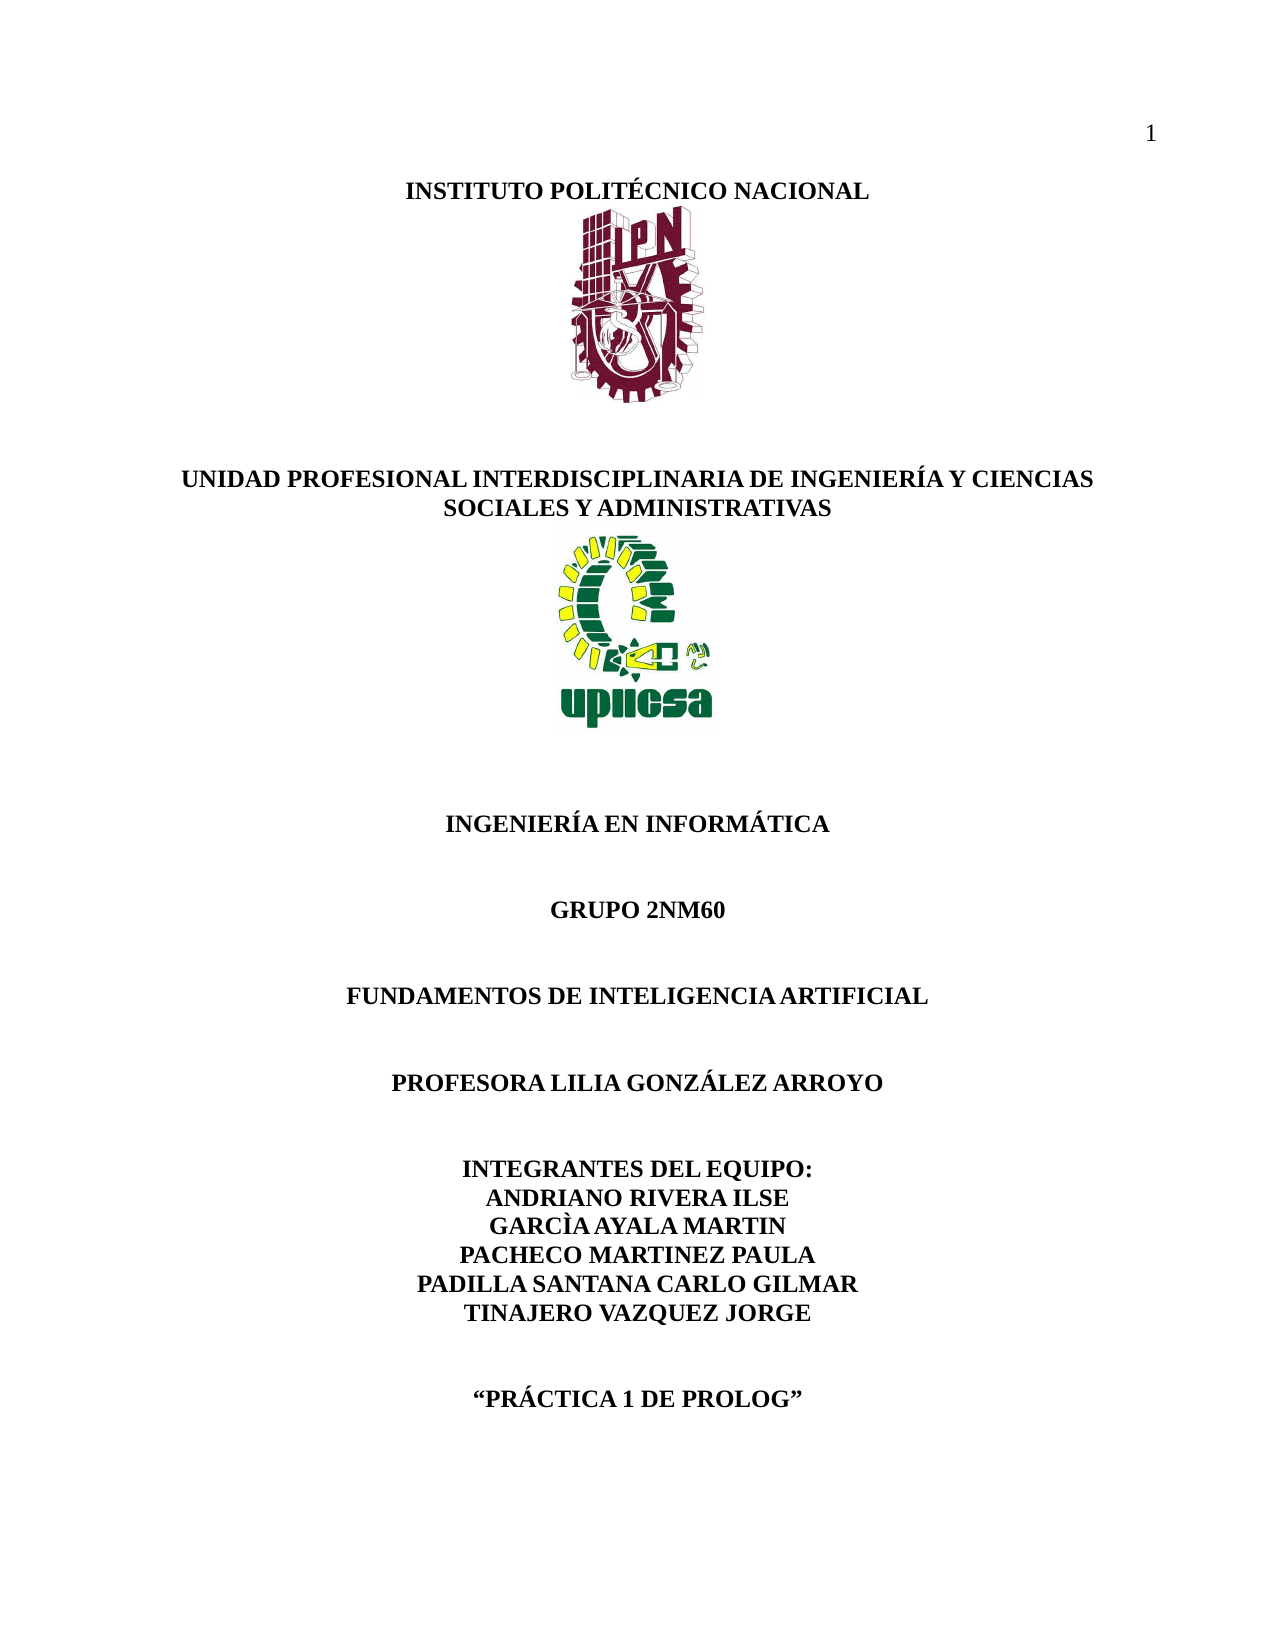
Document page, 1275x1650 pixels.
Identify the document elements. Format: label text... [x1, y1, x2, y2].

text PROFESORA LILIA GONZÁLEZ ARROYO [118, 1068, 1157, 1096]
text INTEGRANTES DEL EQUIPO: [118, 1154, 1157, 1183]
picture [570, 205, 705, 405]
text GARCÌA AYALA MARTIN [118, 1211, 1157, 1240]
text INSTITUTO POLITÉCNICO NACIONAL [118, 176, 1157, 205]
text UNIDAD PROFESIONAL INTERDISCIPLINARIA DE INGENIERÍA Y CIENCIAS SOCIALES Y ADMINISTRATIVAS [118, 464, 1157, 521]
text TINAJERO VAZQUEZ JORGE [118, 1298, 1157, 1326]
text FUNDAMENTOS DE INTELIGENCIA ARTIFICIAL [118, 981, 1157, 1010]
text GRUPO 2NM60 [118, 895, 1157, 924]
text “PRÁCTICA 1 DE PROLOG” [118, 1384, 1157, 1413]
text ANDRIANO RIVERA ILSE [118, 1183, 1157, 1211]
text PACHECO MARTINEZ PAULA [118, 1240, 1157, 1269]
text INGENIERÍA EN INFORMÁTICA [118, 809, 1157, 838]
picture [550, 521, 725, 733]
text PADILLA SANTANA CARLO GILMAR [118, 1269, 1157, 1298]
